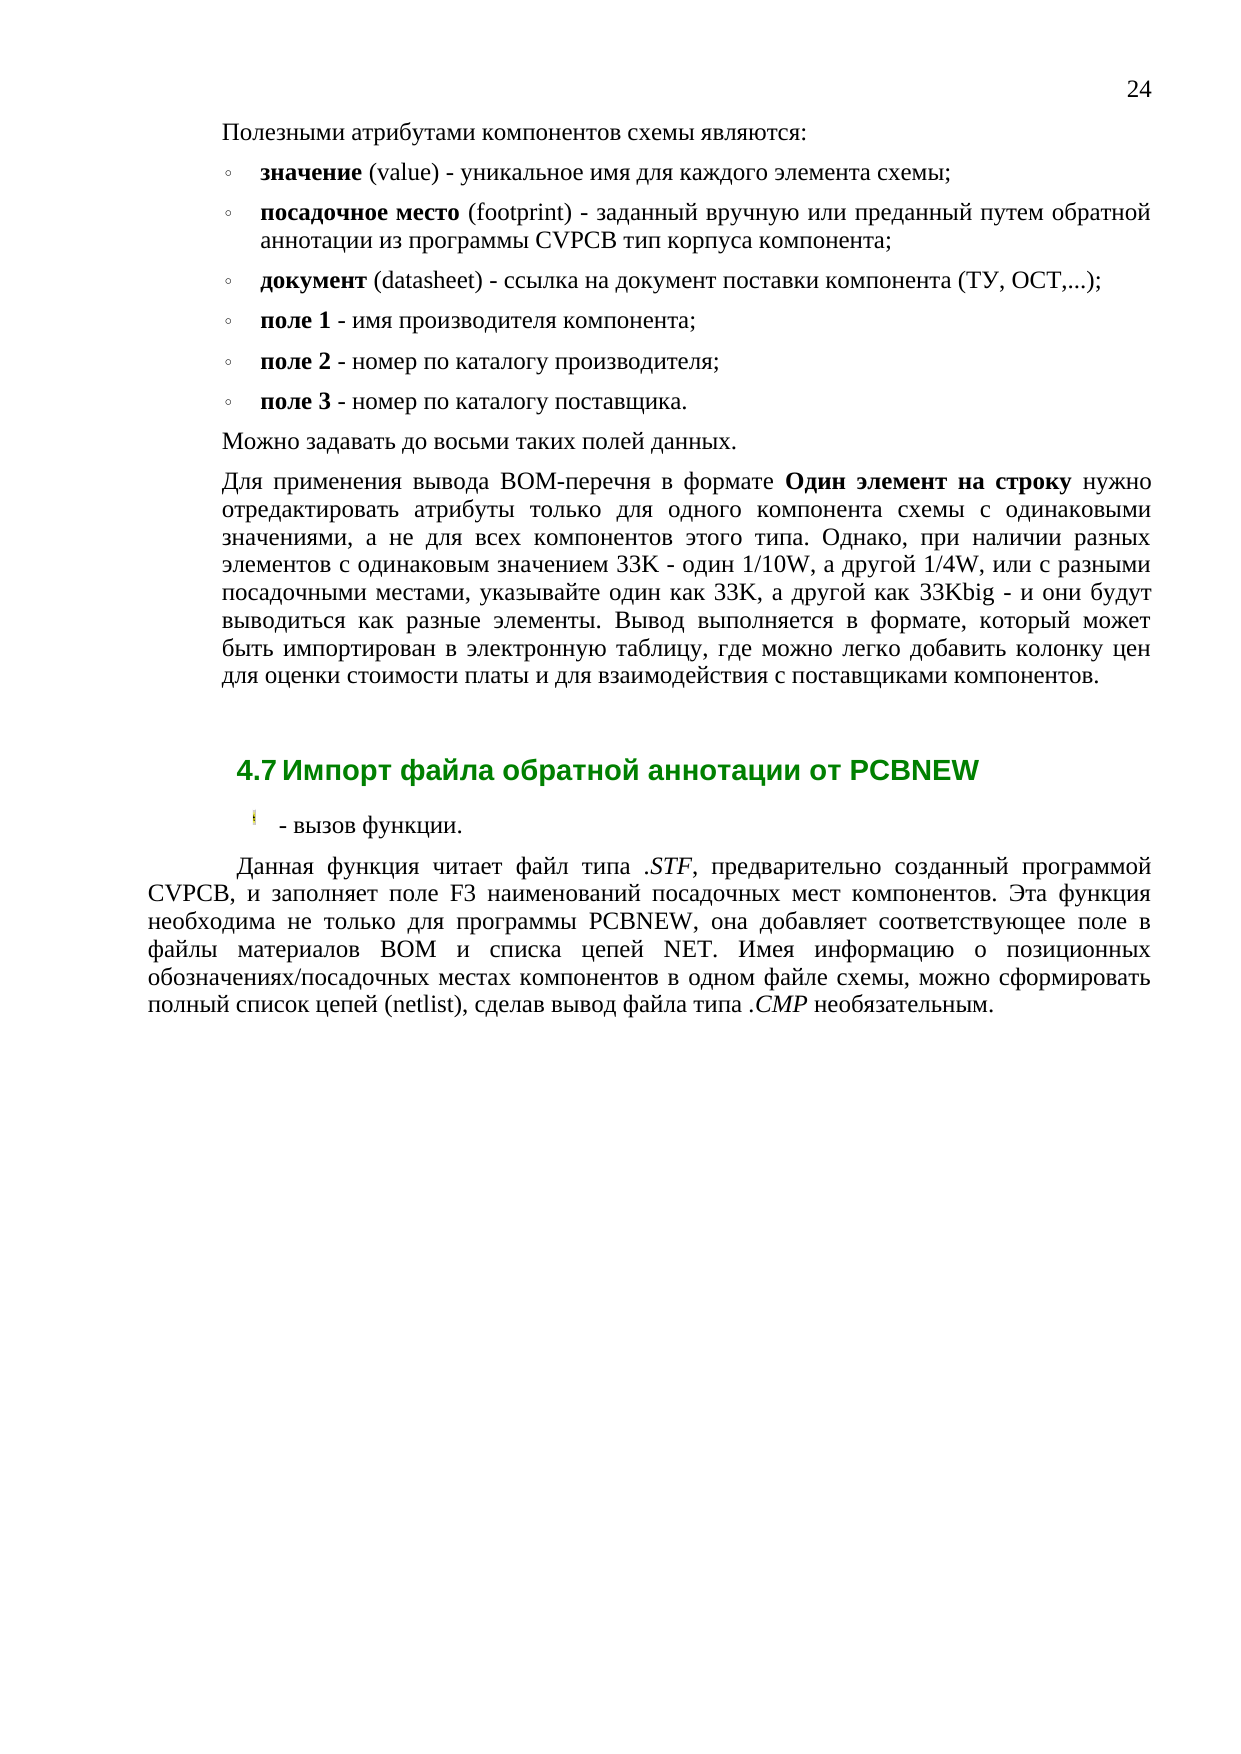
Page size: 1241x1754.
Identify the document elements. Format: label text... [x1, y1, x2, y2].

list Для применения вывода BOM-перечня в формате Один элемент на строку нужно отредактировать атрибуты только для одного компонента схемы с одинаковыми значениями, а не для всех компонентов этого типа. Однако, при наличии разных элементов с одинаковым значением 33K - один 1/10W, а другой 1/4W, или с разными посадочными местами, указывайте один как 33K, а другой как 33Kbig - и они будут выводиться как разные элементы. Вывод выполняется в формате, который может быть импортирован в электронную таблицу, где можно легко добавить колонку цен для оценки стоимости платы и для взаимодействия с поставщиками компонентов. [222, 467, 1152, 689]
text Данная функция читает файл типа .STF, предварительно созданный программой CVPCB, и заполняет поле F3 наименований посадочных мест компонентов. Эта функция необходима не только для программы PCBNEW, она добавляет соответствующее поле в файлы материалов BOM и списка цепей NET. Имея информацию о позиционных обозначениях/посадочных местах компонентов в одном файле схемы, можно сформировать полный список цепей (netlist), сделав вывод файла типа .CMP необязательным. [148, 852, 1152, 1018]
list поле 1 - имя производителя компонента; [223, 307, 1152, 334]
list Можно задавать до восьми таких полей данных. [222, 427, 1152, 455]
list посадочное место (footprint) - заданный вручную или преданный путем обратной аннотации из программы CVPCB тип корпуса компонента; [223, 198, 1152, 254]
list поле 3 - номер по каталогу поставщика. [223, 387, 1152, 415]
list значение (value) - уникальное имя для каждого элемента схемы; [223, 158, 1152, 186]
subtitle Импорт файла обратной аннотации от PCBNEW [148, 754, 1152, 787]
list Полезными атрибутами компонентов схемы являются: [222, 118, 1152, 146]
list поле 2 - номер по каталогу производителя; [223, 347, 1152, 374]
list документ (datasheet) - ссылка на документ поставки компонента (ТУ, ОСТ,...); [223, 266, 1152, 294]
text - вызов функции. [148, 799, 1152, 839]
